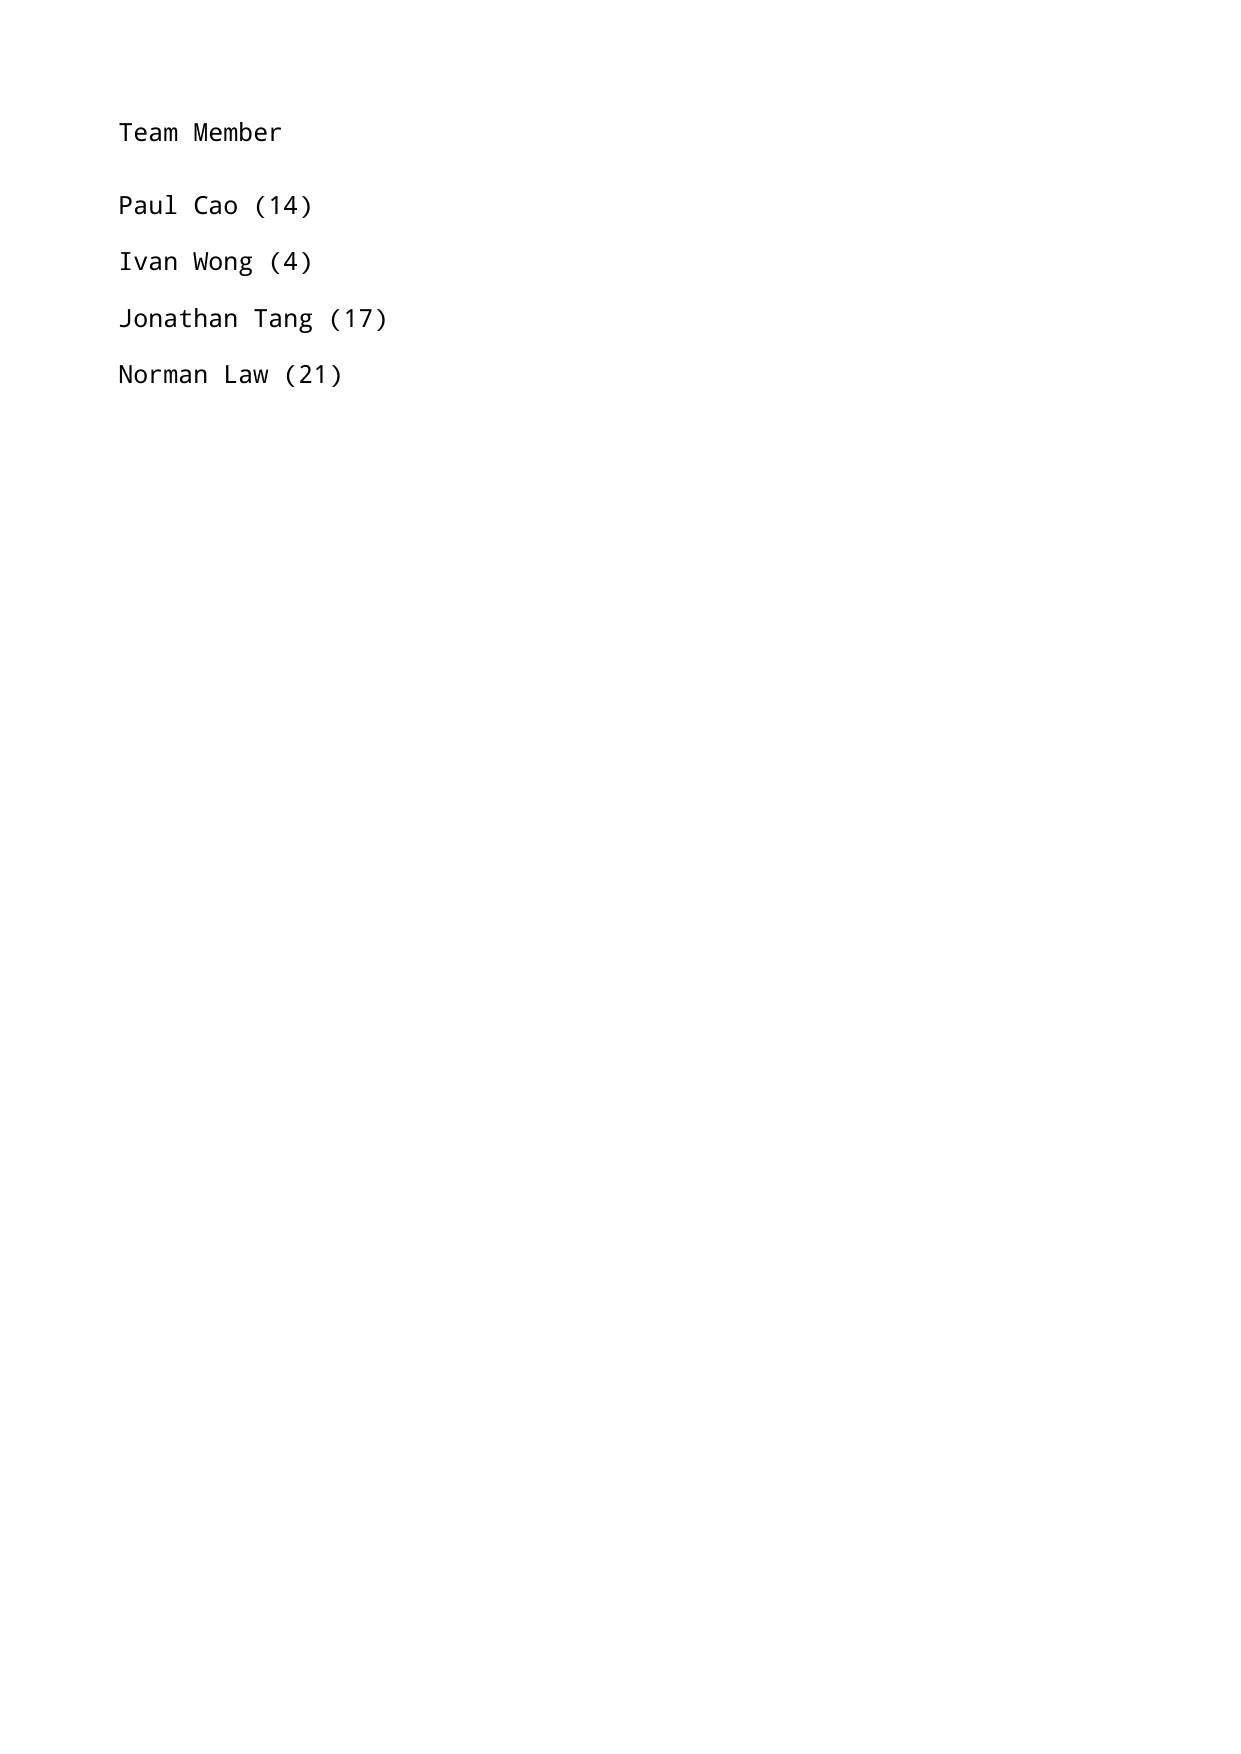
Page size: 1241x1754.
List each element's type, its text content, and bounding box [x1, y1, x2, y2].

subtitle Norman Law (21) [118, 360, 1122, 389]
text Team Member [118, 118, 1122, 147]
subtitle Ivan Wong (4) [118, 248, 1122, 277]
subtitle Paul Cao (14) [118, 191, 1122, 221]
subtitle Jonathan Tang (17) [118, 304, 1122, 333]
